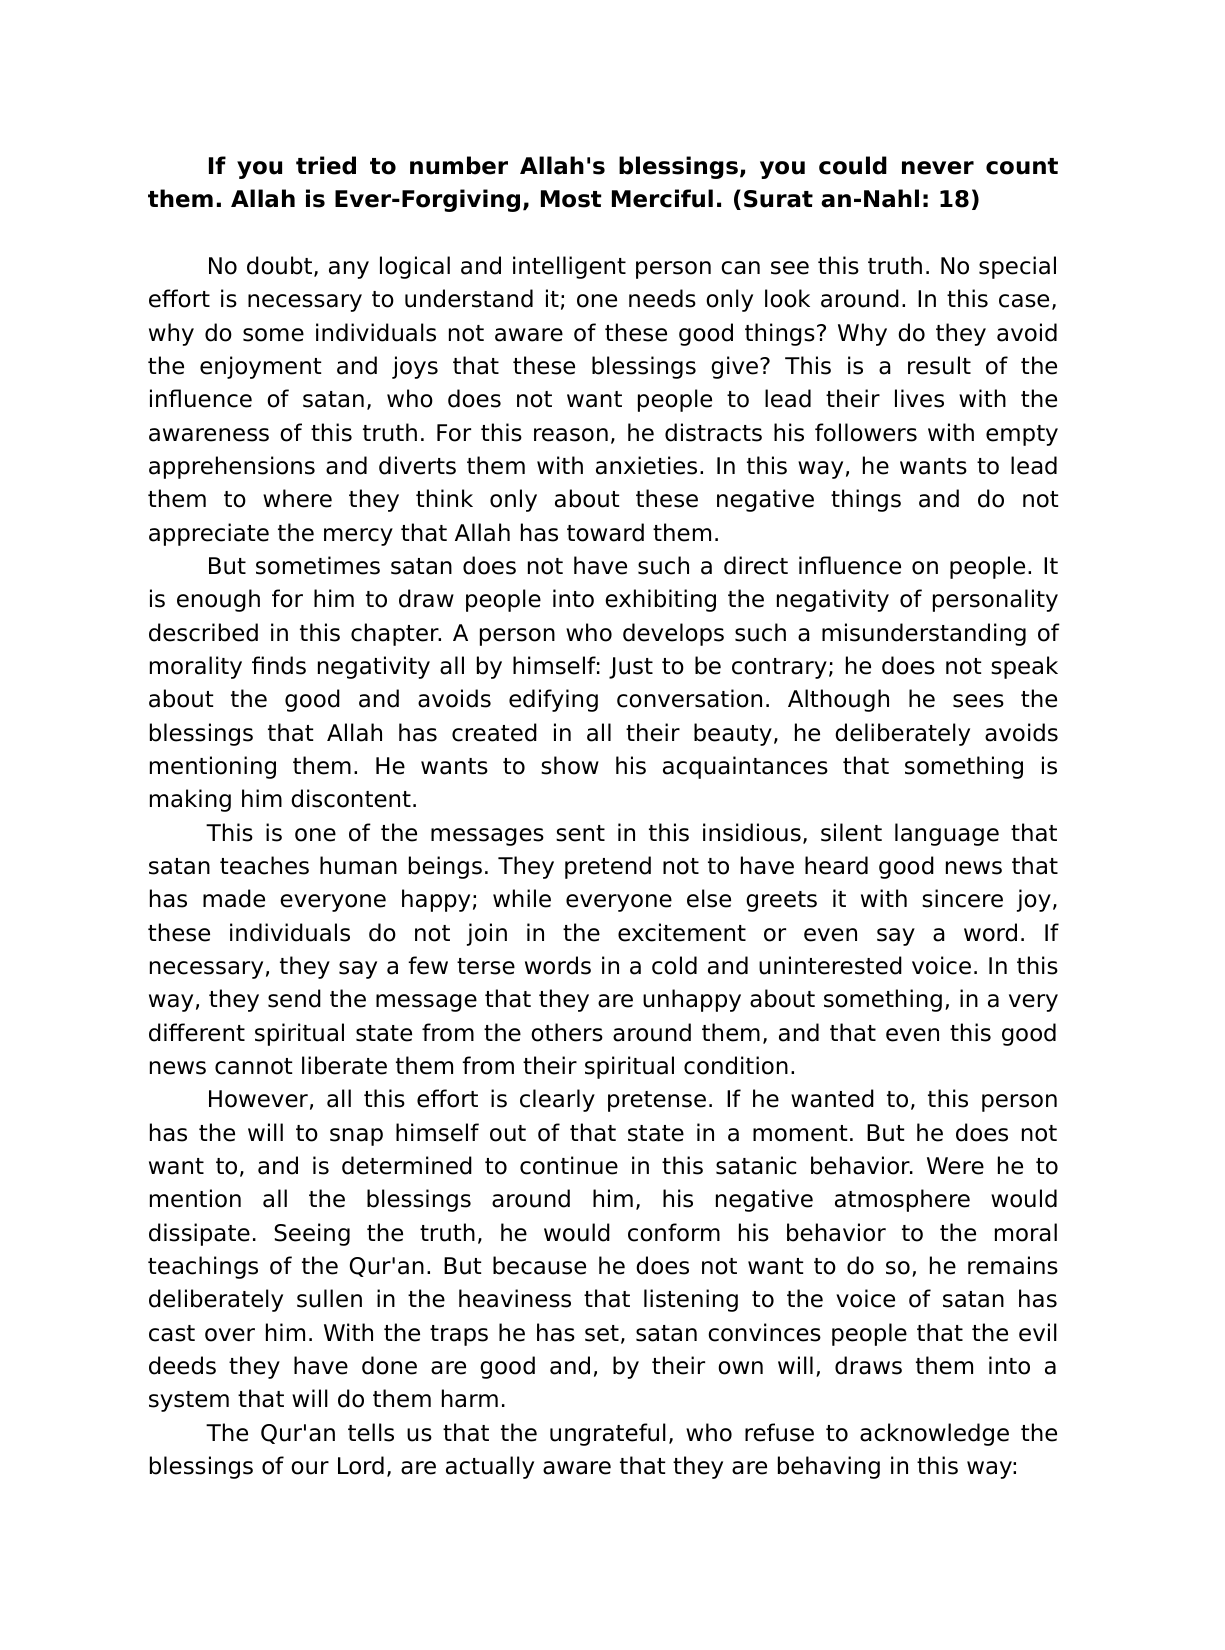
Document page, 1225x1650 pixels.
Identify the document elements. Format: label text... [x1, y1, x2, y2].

text No doubt, any logical and intelligent person can see this truth. No special effort is necessary to understand it; one needs only look around. In this case, why do some individuals not aware of these good things? Why do they avoid the enjoyment and joys that these blessings give? This is a result of the influence of satan, who does not want people to lead their lives with the awareness of this truth. For this reason, he distracts his followers with empty apprehensions and diverts them with anxieties. In this way, he wants to lead them to where they think only about these negative things and do not appreciate the mercy that Allah has toward them. [148, 248, 1060, 548]
text If you tried to number Allah's blessings, you could never count them. Allah is Ever-Forgiving, Most Merciful. (Surat an-Nahl: 18) [148, 148, 1060, 214]
text The Qur'an tells us that the ungrateful, who refuse to acknowledge the blessings of our Lord, are actually aware that they are behaving in this way: [148, 1414, 1060, 1481]
text But sometimes satan does not have such a direct influence on people. It is enough for him to draw people into exhibiting the negativity of personality described in this chapter. A person who develops such a misunderstanding of morality finds negativity all by himself: Just to be contrary; he does not speak about the good and avoids edifying conversation. Although he sees the blessings that Allah has created in all their beauty, he deliberately avoids mentioning them. He wants to show his acquaintances that something is making him discontent. [148, 548, 1060, 814]
text This is one of the messages sent in this insidious, silent language that satan teaches human beings. They pretend not to have heard good news that has made everyone happy; while everyone else greets it with sincere joy, these individuals do not join in the excitement or even say a word. If necessary, they say a few terse words in a cold and uninterested voice. In this way, they send the message that they are unhappy about something, in a very different spiritual state from the others around them, and that even this good news cannot liberate them from their spiritual condition. [148, 814, 1060, 1081]
text However, all this effort is clearly pretense. If he wanted to, this person has the will to snap himself out of that state in a moment. But he does not want to, and is determined to continue in this satanic behavior. Were he to mention all the blessings around him, his negative atmosphere would dissipate. Seeing the truth, he would conform his behavior to the moral teachings of the Qur'an. But because he does not want to do so, he remains deliberately sullen in the heaviness that listening to the voice of satan has cast over him. With the traps he has set, satan convinces people that the evil deeds they have done are good and, by their own will, draws them into a system that will do them harm. [148, 1081, 1060, 1414]
